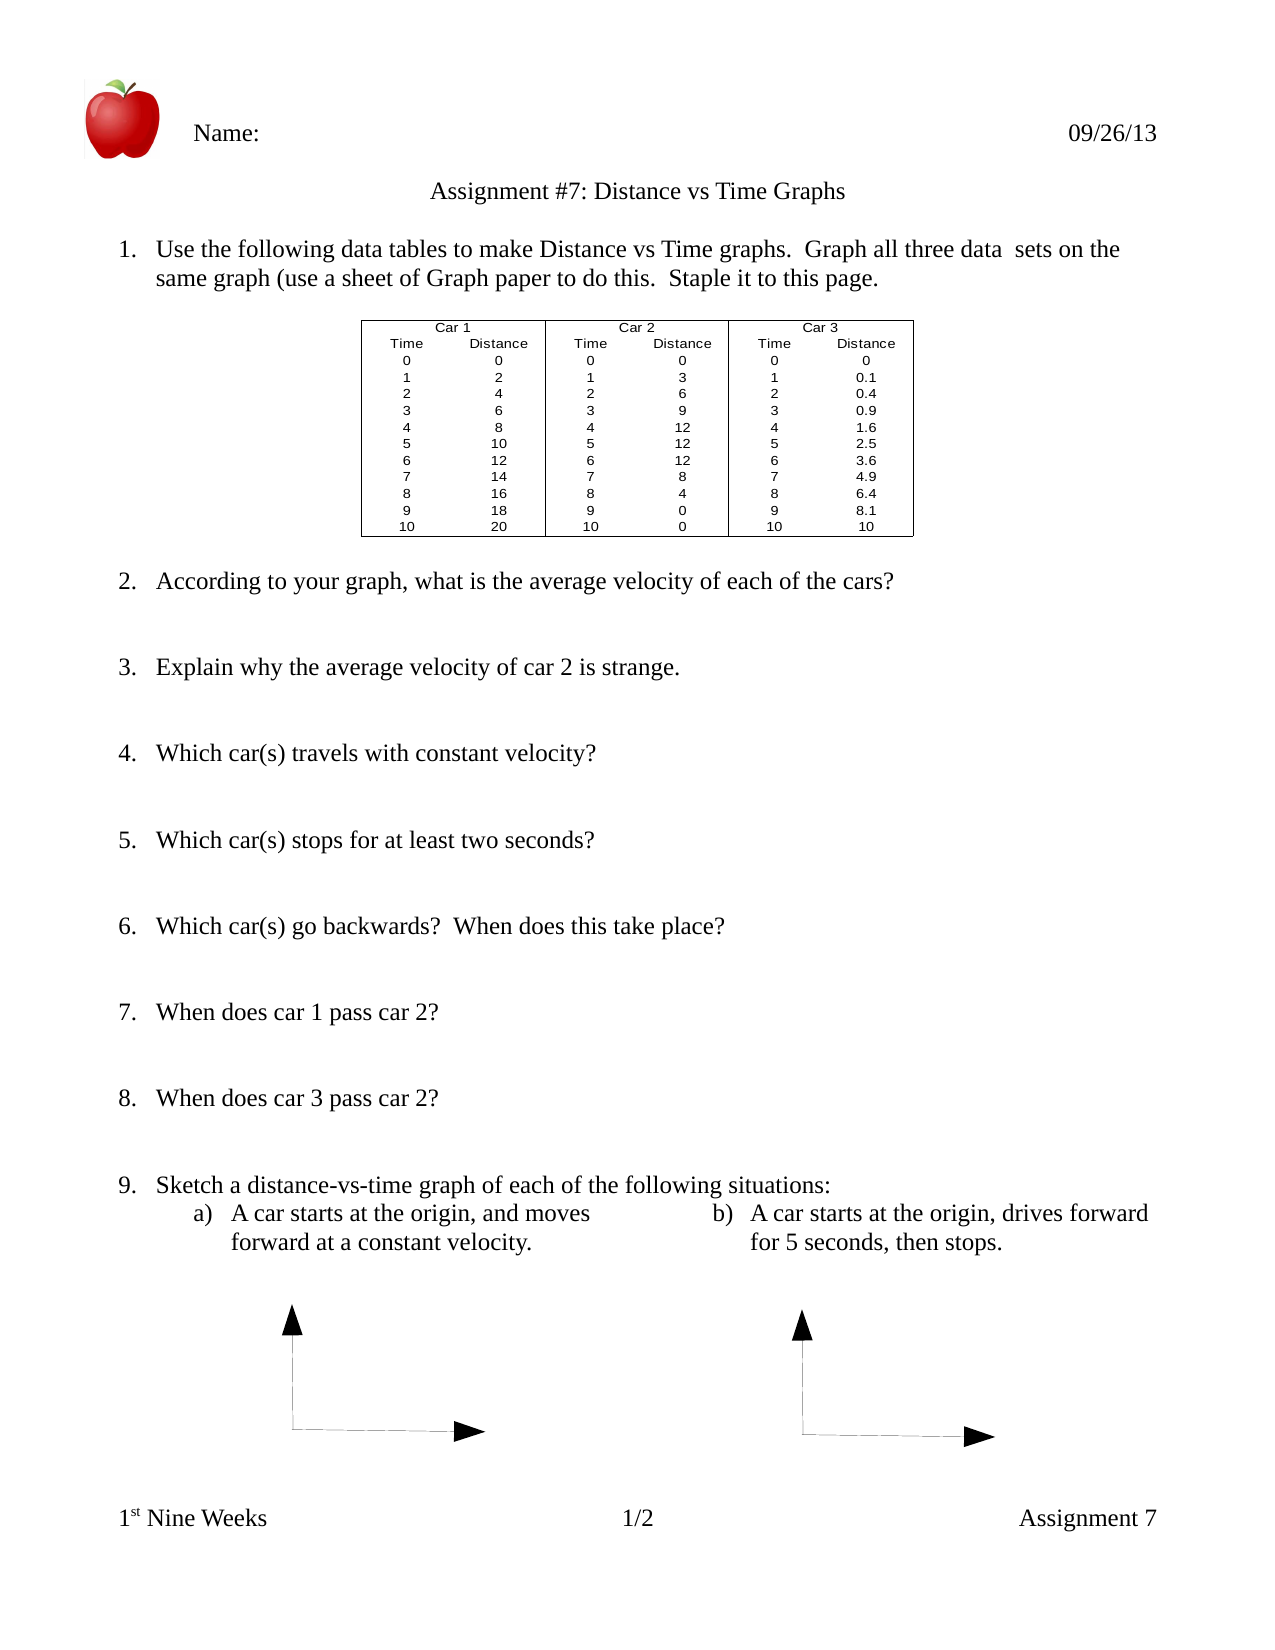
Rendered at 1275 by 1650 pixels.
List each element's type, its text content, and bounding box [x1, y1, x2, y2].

list Which car(s) stops for at least two seconds? [118, 825, 1157, 853]
list Sketch a distance-vs-time graph of each of the following situations: [118, 1170, 1157, 1198]
list When does car 1 pass car 2? [118, 997, 1157, 1026]
list When does car 3 pass car 2? [118, 1083, 1157, 1112]
list Use the following data tables to make Distance vs Time graphs. Graph all three data sets on the same graph (use a sheet of Graph paper to do this. Staple it to this page. [118, 234, 1157, 291]
list A car starts at the origin, and moves forward at a constant velocity. [193, 1198, 637, 1256]
text Assignment #7: Distance vs Time Graphs [118, 176, 1157, 205]
picture [84, 79, 160, 159]
list Which car(s) go backwards? When does this take place? [118, 911, 1157, 940]
list A car starts at the origin, drives forward for 5 seconds, then stops. [712, 1198, 1157, 1256]
list Which car(s) travels with constant velocity? [118, 738, 1157, 767]
list According to your graph, what is the average velocity of each of the cars? [118, 566, 1157, 595]
list Explain why the average velocity of car 2 is strange. [118, 652, 1157, 681]
